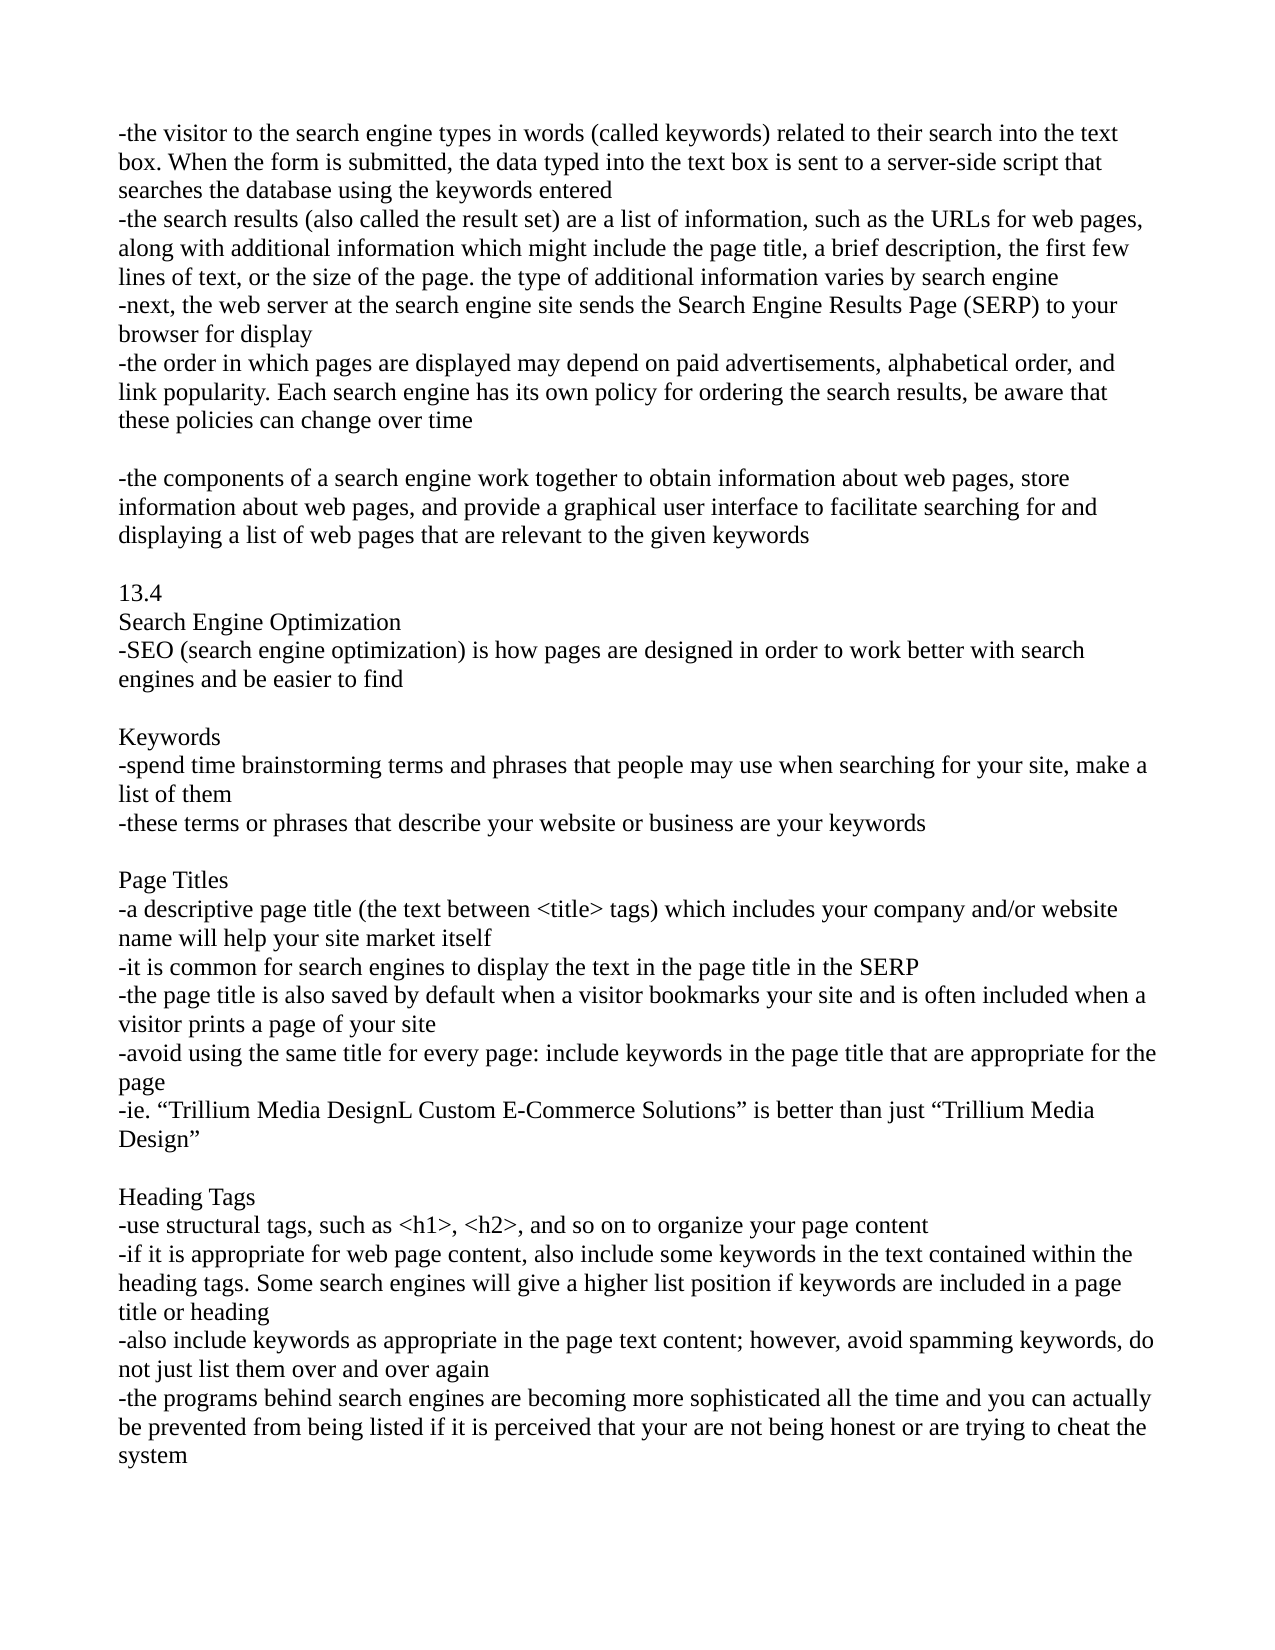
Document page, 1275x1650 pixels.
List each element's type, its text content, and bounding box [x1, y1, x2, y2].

text -it is common for search engines to display the text in the page title in the SERP [118, 952, 1157, 981]
text -avoid using the same title for every page: include keywords in the page title that are appropriate for the page [118, 1038, 1157, 1096]
text 13.4 [118, 578, 1157, 607]
text -the search results (also called the result set) are a list of information, such as the URLs for web pages, along with additional information which might include the page title, a brief description, the first few lines of text, or the size of the page. the type of additional information varies by search engine [118, 204, 1157, 291]
text -also include keywords as appropriate in the page text content; however, avoid spamming keywords, do not just list them over and over again [118, 1326, 1157, 1383]
text -SEO (search engine optimization) is how pages are designed in order to work better with search engines and be easier to find [118, 636, 1157, 693]
text Page Titles [118, 866, 1157, 894]
text Heading Tags [118, 1182, 1157, 1211]
text -a descriptive page title (the text between <title> tags) which includes your company and/or website name will help your site market itself [118, 894, 1157, 952]
text Search Engine Optimization [118, 607, 1157, 636]
text -spend time brainstorming terms and phrases that people may use when searching for your site, make a list of them [118, 751, 1157, 808]
text -if it is appropriate for web page content, also include some keywords in the text contained within the heading tags. Some search engines will give a higher list position if keywords are included in a page title or heading [118, 1239, 1157, 1326]
text -next, the web server at the search engine site sends the Search Engine Results Page (SERP) to your browser for display [118, 291, 1157, 348]
text -use structural tags, such as <h1>, <h2>, and so on to organize your page content [118, 1211, 1157, 1239]
text -the order in which pages are displayed may depend on paid advertisements, alphabetical order, and link popularity. Each search engine has its own policy for ordering the search results, be aware that these policies can change over time [118, 348, 1157, 434]
text -ie. “Trillium Media DesignL Custom E-Commerce Solutions” is better than just “Trillium Media Design” [118, 1096, 1157, 1153]
text -the components of a search engine work together to obtain information about web pages, store information about web pages, and provide a graphical user interface to facilitate searching for and displaying a list of web pages that are relevant to the given keywords [118, 463, 1157, 549]
text -the visitor to the search engine types in words (called keywords) related to their search into the text box. When the form is submitted, the data typed into the text box is sent to a server-side script that searches the database using the keywords entered [118, 118, 1157, 204]
text Keywords [118, 722, 1157, 751]
text -these terms or phrases that describe your website or business are your keywords [118, 808, 1157, 837]
text -the programs behind search engines are becoming more sophisticated all the time and you can actually be prevented from being listed if it is perceived that your are not being honest or are trying to cheat the system [118, 1383, 1157, 1469]
text -the page title is also saved by default when a visitor bookmarks your site and is often included when a visitor prints a page of your site [118, 981, 1157, 1038]
